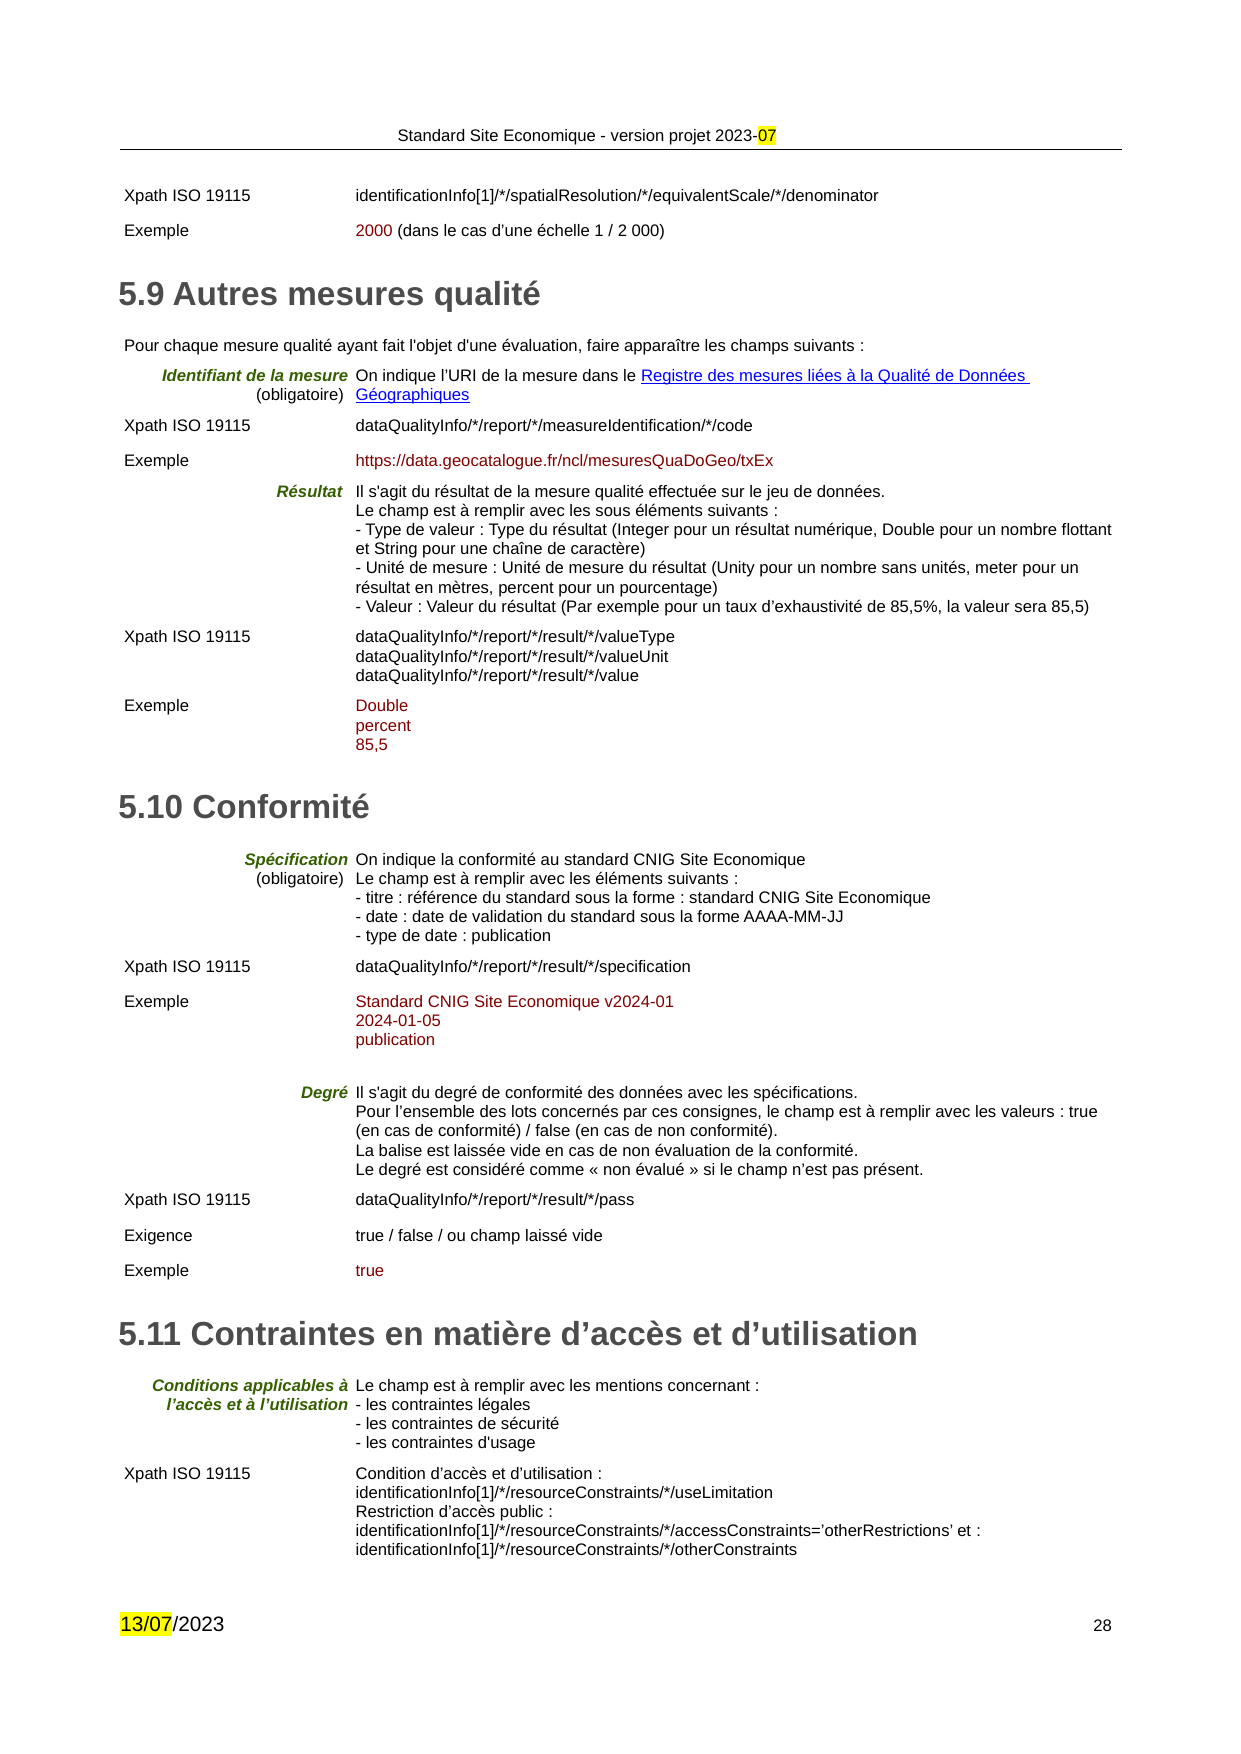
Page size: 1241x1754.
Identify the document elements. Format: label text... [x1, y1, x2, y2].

table_cell dataQualityInfo/*/report/*/result/*/valueType dataQualityInfo/*/report/*/result/*/valueUnit dataQualityInfo/*/report/*/result/*/value [355, 622, 1122, 691]
table_cell true [355, 1255, 1122, 1286]
table_cell Exemple [118, 1255, 355, 1286]
subtitle 5.11 Contraintes en matière d’accès et d’utilisation [118, 1313, 1122, 1352]
table_cell Xpath ISO 19115 [118, 410, 355, 445]
table_cell Exemple [118, 215, 355, 246]
table_cell 2000 (dans le cas d’une échelle 1 / 2 000) [355, 215, 1122, 246]
table_cell Condition d’accès et d’utilisation : identificationInfo[1]/*/resourceConstraints/*/useLimitation Restriction d’accès public : identificationInfo[1]/*/resourceConstraints/*/accessConstraints=’otherRestrictions’ et : identificationInfo[1]/*/resourceConstraints/*/otherConstraints [355, 1458, 1122, 1565]
table_cell dataQualityInfo/*/report/*/measureIdentification/*/code [355, 410, 1122, 445]
table_cell Exemple [118, 691, 355, 759]
table_header Il s'agit du degré de conformité des données avec les spécifications. Pour l’ensemble des lots concernés par ces consignes, le champ est à remplir avec les valeurs : true (en cas de conformité) / false (en cas de non conformité). La balise est laissée vide en cas de non évaluation de la conformité. Le degré est considéré comme « non évalué » si le champ n’est pas présent. [355, 1077, 1122, 1184]
table_header On indique la conformité au standard CNIG Site Economique Le champ est à remplir avec les éléments suivants : - titre : référence du standard sous la forme : standard CNIG Site Economique - date : date de validation du standard sous la forme AAAA-MM-JJ - type de date : publication [355, 844, 1122, 951]
table_cell dataQualityInfo/*/report/*/result/*/pass [355, 1185, 1122, 1220]
table_cell true / false / ou champ laissé vide [355, 1220, 1122, 1255]
table_header Conditions applicables à l’accès et à l’utilisation [118, 1370, 355, 1458]
table_header Degré [118, 1077, 355, 1184]
table_cell Xpath ISO 19115 [118, 1185, 355, 1220]
table_cell Xpath ISO 19115 [118, 180, 355, 215]
subtitle 5.10 Conformité [118, 787, 1122, 826]
table_header Spécification (obligatoire) [118, 844, 355, 951]
table_cell Xpath ISO 19115 [118, 622, 355, 691]
subtitle 5.9 Autres mesures qualité [118, 273, 1122, 312]
table_cell Exemple [118, 445, 355, 476]
table_cell Standard CNIG Site Economique v2024-01 2024-01-05 publication [355, 986, 1122, 1055]
table_cell Xpath ISO 19115 [118, 1458, 355, 1565]
table_cell Xpath ISO 19115 [118, 951, 355, 986]
table_cell identificationInfo[1]/*/spatialResolution/*/equivalentScale/*/denominator [355, 180, 1122, 215]
table_cell Identifiant de la mesure (obligatoire) [118, 360, 355, 410]
table_cell Exemple [118, 986, 355, 1055]
table_cell https://data.geocatalogue.fr/ncl/mesuresQuaDoGeo/txEx [355, 445, 1122, 476]
table_cell Exigence [118, 1220, 355, 1255]
table_cell dataQualityInfo/*/report/*/result/*/specification [355, 951, 1122, 986]
table_cell Double percent 85,5 [355, 691, 1122, 759]
table_cell On indique l’URI de la mesure dans le Registre des mesures liées à la Qualité de Données Géographiques [355, 360, 1122, 410]
table_header Pour chaque mesure qualité ayant fait l'objet d'une évaluation, faire apparaître les champs suivants : [118, 330, 1122, 360]
table_header Le champ est à remplir avec les mentions concernant : - les contraintes légales - les contraintes de sécurité - les contraintes d'usage [355, 1370, 1122, 1458]
table_cell Il s'agit du résultat de la mesure qualité effectuée sur le jeu de données. Le champ est à remplir avec les sous éléments suivants : - Type de valeur : Type du résultat (Integer pour un résultat numérique, Double pour un nombre flottant et String pour une chaîne de caractère) - Unité de mesure : Unité de mesure du résultat (Unity pour un nombre sans unités, meter pour un résultat en mètres, percent pour un pourcentage) - Valeur : Valeur du résultat (Par exemple pour un taux d’exhaustivité de 85,5%, la valeur sera 85,5) [355, 476, 1122, 622]
table_cell Résultat [118, 476, 355, 622]
